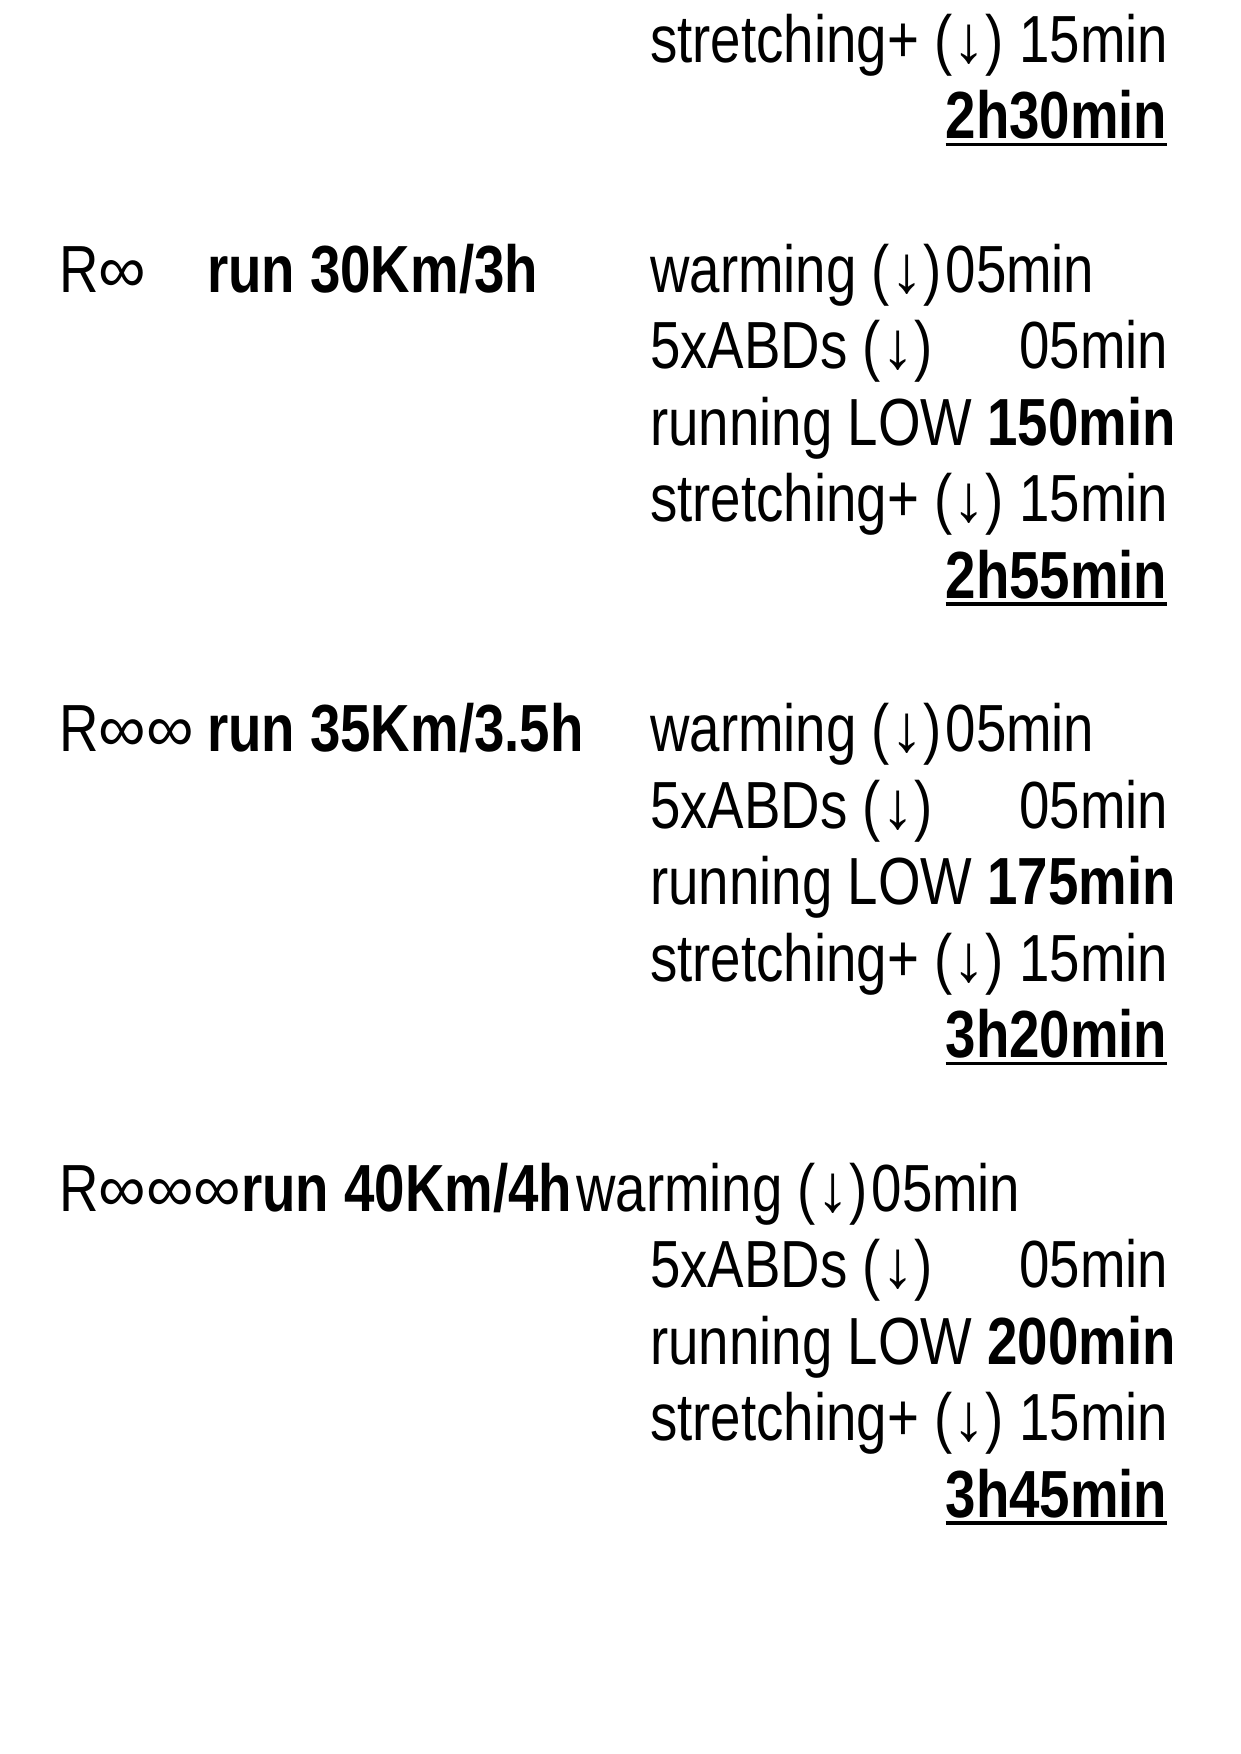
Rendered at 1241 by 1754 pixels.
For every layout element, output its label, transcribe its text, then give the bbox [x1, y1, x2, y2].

text R∞∞∞run 40Km/4h warming (↓) 05min [59, 1148, 1181, 1225]
text 2h30min [59, 77, 1181, 153]
text stretching+ (↓) 15min [59, 919, 1181, 995]
text running LOW 150min [59, 383, 1181, 459]
text running LOW 200min [59, 1302, 1181, 1378]
text stretching+ (↓) 15min [59, 0, 1181, 77]
text 3h20min [59, 995, 1181, 1072]
text 2h55min [59, 536, 1181, 612]
text stretching+ (↓) 15min [59, 459, 1181, 536]
text 3h45min [59, 1455, 1181, 1531]
text R∞∞ run 35Km/3.5h warming (↓) 05min [59, 689, 1181, 766]
text 5xABDs (↓) 05min [59, 766, 1181, 842]
text 5xABDs (↓) 05min [59, 306, 1181, 383]
text stretching+ (↓) 15min [59, 1378, 1181, 1455]
text 5xABDs (↓) 05min [59, 1225, 1181, 1302]
text running LOW 175min [59, 842, 1181, 919]
text R∞ run 30Km/3h warming (↓) 05min [59, 230, 1181, 306]
